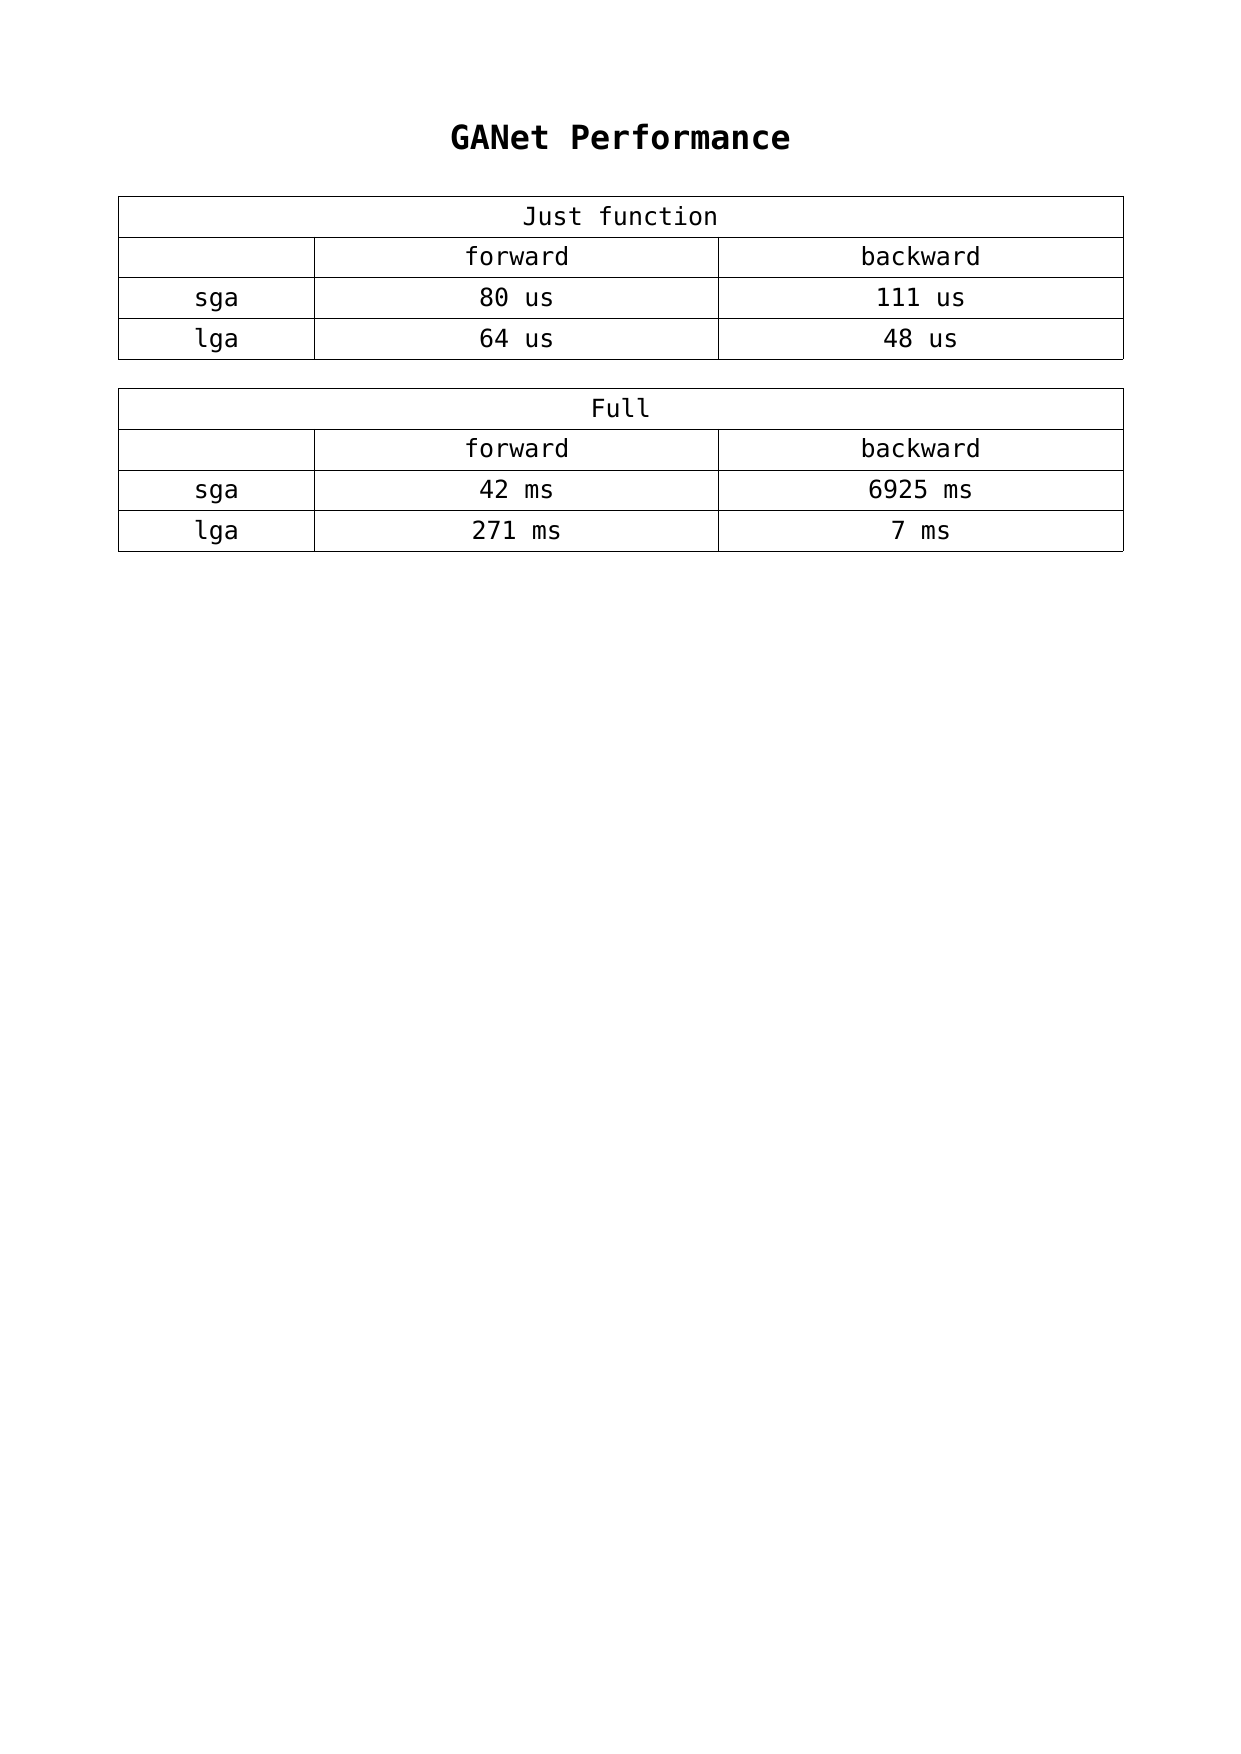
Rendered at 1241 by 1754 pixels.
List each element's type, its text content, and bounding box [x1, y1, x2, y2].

table_cell forward [315, 238, 718, 277]
table_header Just function [119, 197, 1123, 237]
table_cell 6925 ms [719, 471, 1123, 510]
table_cell sga [119, 471, 314, 510]
table_cell 80 us [315, 278, 718, 318]
table_cell 48 us [719, 319, 1123, 359]
table_cell 64 us [315, 319, 718, 359]
table_cell 271 ms [315, 511, 718, 551]
table_cell lga [119, 511, 314, 551]
text GANet Performance [118, 118, 1122, 157]
table_cell lga [119, 319, 314, 359]
table_cell 111 us [719, 278, 1123, 318]
table_cell 7 ms [719, 511, 1123, 551]
table_cell [119, 238, 314, 277]
table_cell backward [719, 430, 1123, 469]
table_cell backward [719, 238, 1123, 277]
table_header Full [119, 389, 1123, 429]
table_cell 42 ms [315, 471, 718, 510]
table_cell forward [315, 430, 718, 469]
table_cell sga [119, 278, 314, 318]
table_cell [119, 430, 314, 469]
